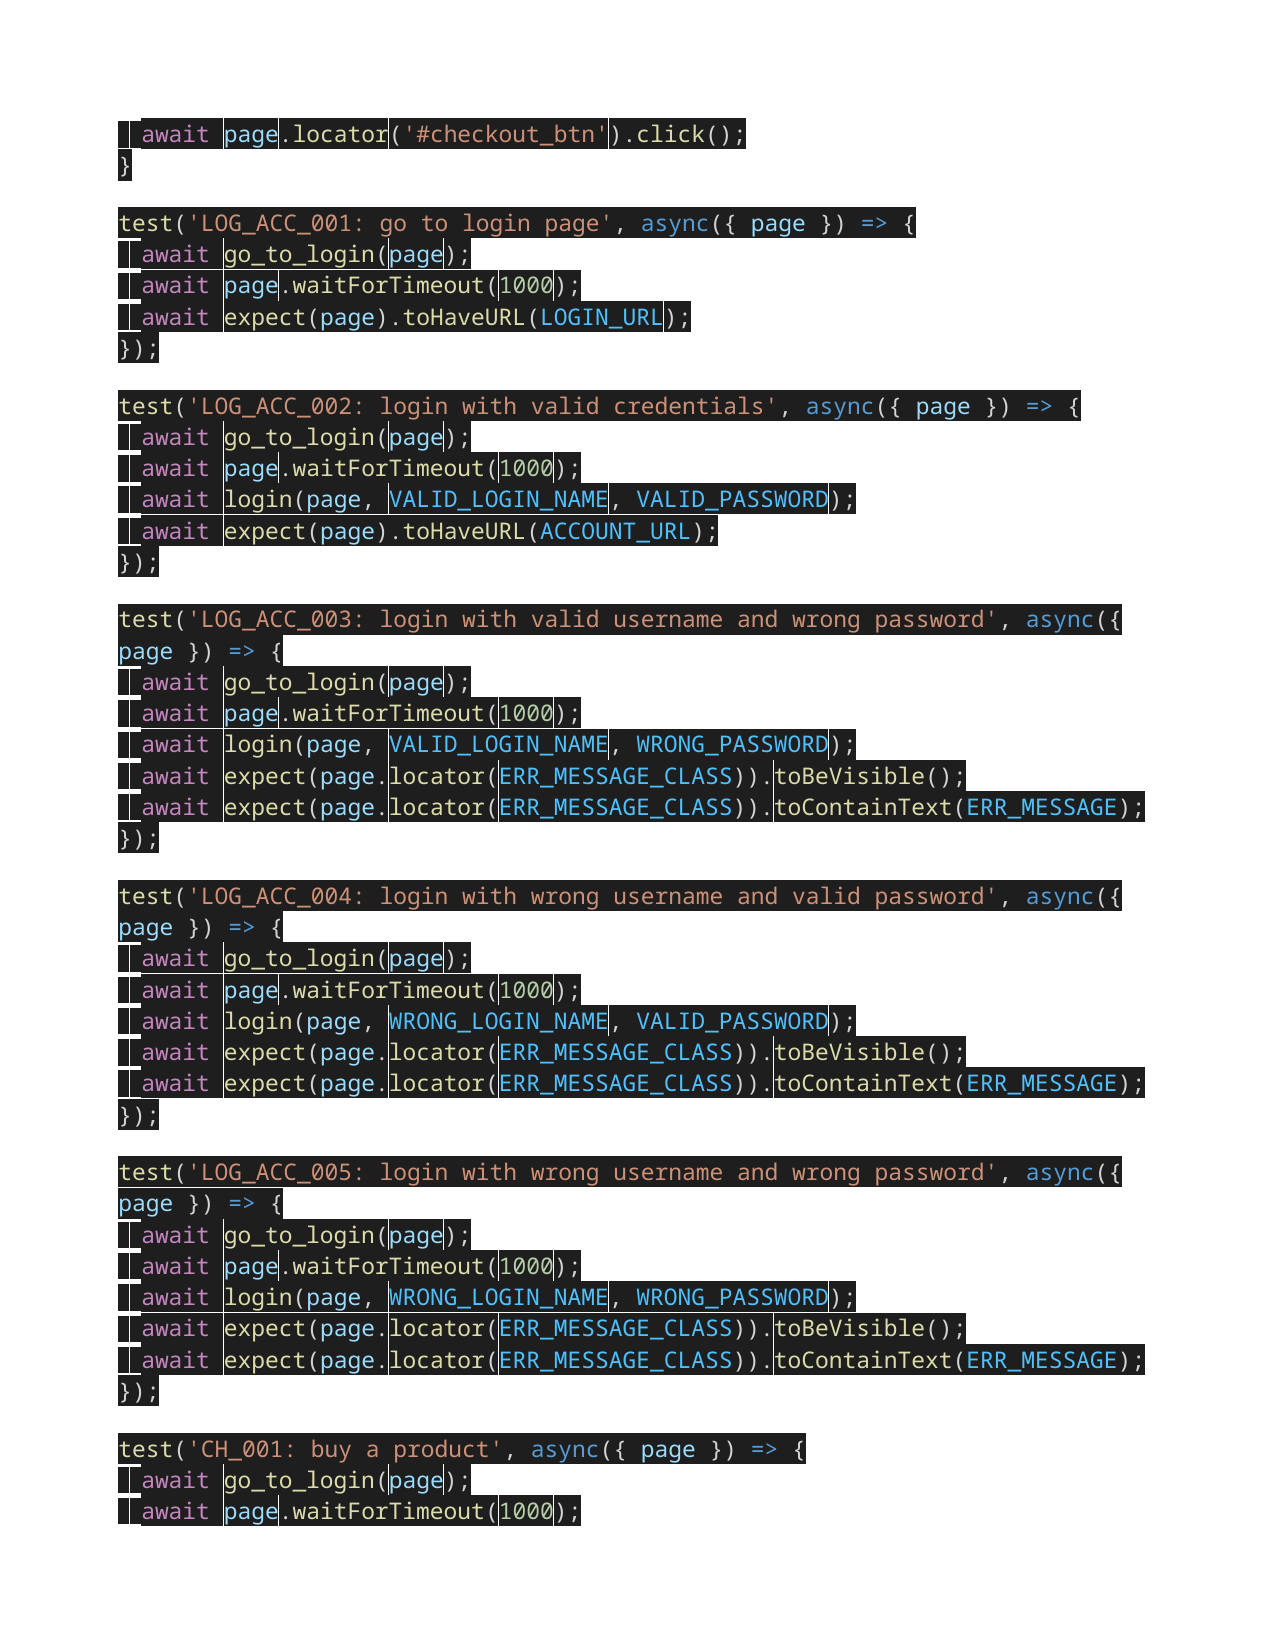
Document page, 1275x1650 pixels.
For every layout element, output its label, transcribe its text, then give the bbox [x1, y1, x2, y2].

text await login(page, VALID_LOGIN_NAME, VALID_PASSWORD); [118, 483, 1157, 514]
text await expect(page).toHaveURL(LOGIN_URL); [118, 301, 1157, 332]
text await login(page, VALID_LOGIN_NAME, WRONG_PASSWORD); [118, 728, 1157, 760]
text test('LOG_ACC_002: login with valid credentials', async({ page }) => { [118, 389, 1157, 421]
text }); [118, 1098, 1157, 1130]
text await expect(page.locator(ERR_MESSAGE_CLASS)).toContainText(ERR_MESSAGE); [118, 791, 1157, 822]
text await expect(page.locator(ERR_MESSAGE_CLASS)).toBeVisible(); [118, 1036, 1157, 1067]
text await expect(page.locator(ERR_MESSAGE_CLASS)).toBeVisible(); [118, 760, 1157, 791]
text }); [118, 546, 1157, 577]
text test('LOG_ACC_003: login with valid username and wrong password', async({ page }) => { [118, 603, 1157, 666]
text }); [118, 1375, 1157, 1406]
text await login(page, WRONG_LOGIN_NAME, WRONG_PASSWORD); [118, 1281, 1157, 1312]
text await page.locator('#checkout_btn').click(); [118, 118, 1157, 149]
text await login(page, WRONG_LOGIN_NAME, VALID_PASSWORD); [118, 1005, 1157, 1036]
text await go_to_login(page); [118, 1464, 1157, 1495]
text await go_to_login(page); [118, 666, 1157, 697]
text await page.waitForTimeout(1000); [118, 1250, 1157, 1281]
text } [118, 149, 1157, 181]
text await page.waitForTimeout(1000); [118, 1495, 1157, 1526]
text await expect(page.locator(ERR_MESSAGE_CLASS)).toBeVisible(); [118, 1312, 1157, 1344]
text }); [118, 822, 1157, 853]
text await go_to_login(page); [118, 238, 1157, 269]
text await page.waitForTimeout(1000); [118, 452, 1157, 483]
text test('LOG_ACC_001: go to login page', async({ page }) => { [118, 207, 1157, 238]
text await page.waitForTimeout(1000); [118, 269, 1157, 301]
text }); [118, 332, 1157, 363]
text test('LOG_ACC_005: login with wrong username and wrong password', async({ page }) => { [118, 1156, 1157, 1219]
text await expect(page).toHaveURL(ACCOUNT_URL); [118, 514, 1157, 546]
text await expect(page.locator(ERR_MESSAGE_CLASS)).toContainText(ERR_MESSAGE); [118, 1067, 1157, 1098]
text await go_to_login(page); [118, 942, 1157, 973]
text await page.waitForTimeout(1000); [118, 697, 1157, 728]
text test('CH_001: buy a product', async({ page }) => { [118, 1432, 1157, 1464]
text test('LOG_ACC_004: login with wrong username and valid password', async({ page }) => { [118, 880, 1157, 942]
text await page.waitForTimeout(1000); [118, 973, 1157, 1005]
text await go_to_login(page); [118, 421, 1157, 452]
text await expect(page.locator(ERR_MESSAGE_CLASS)).toContainText(ERR_MESSAGE); [118, 1344, 1157, 1375]
text await go_to_login(page); [118, 1219, 1157, 1250]
